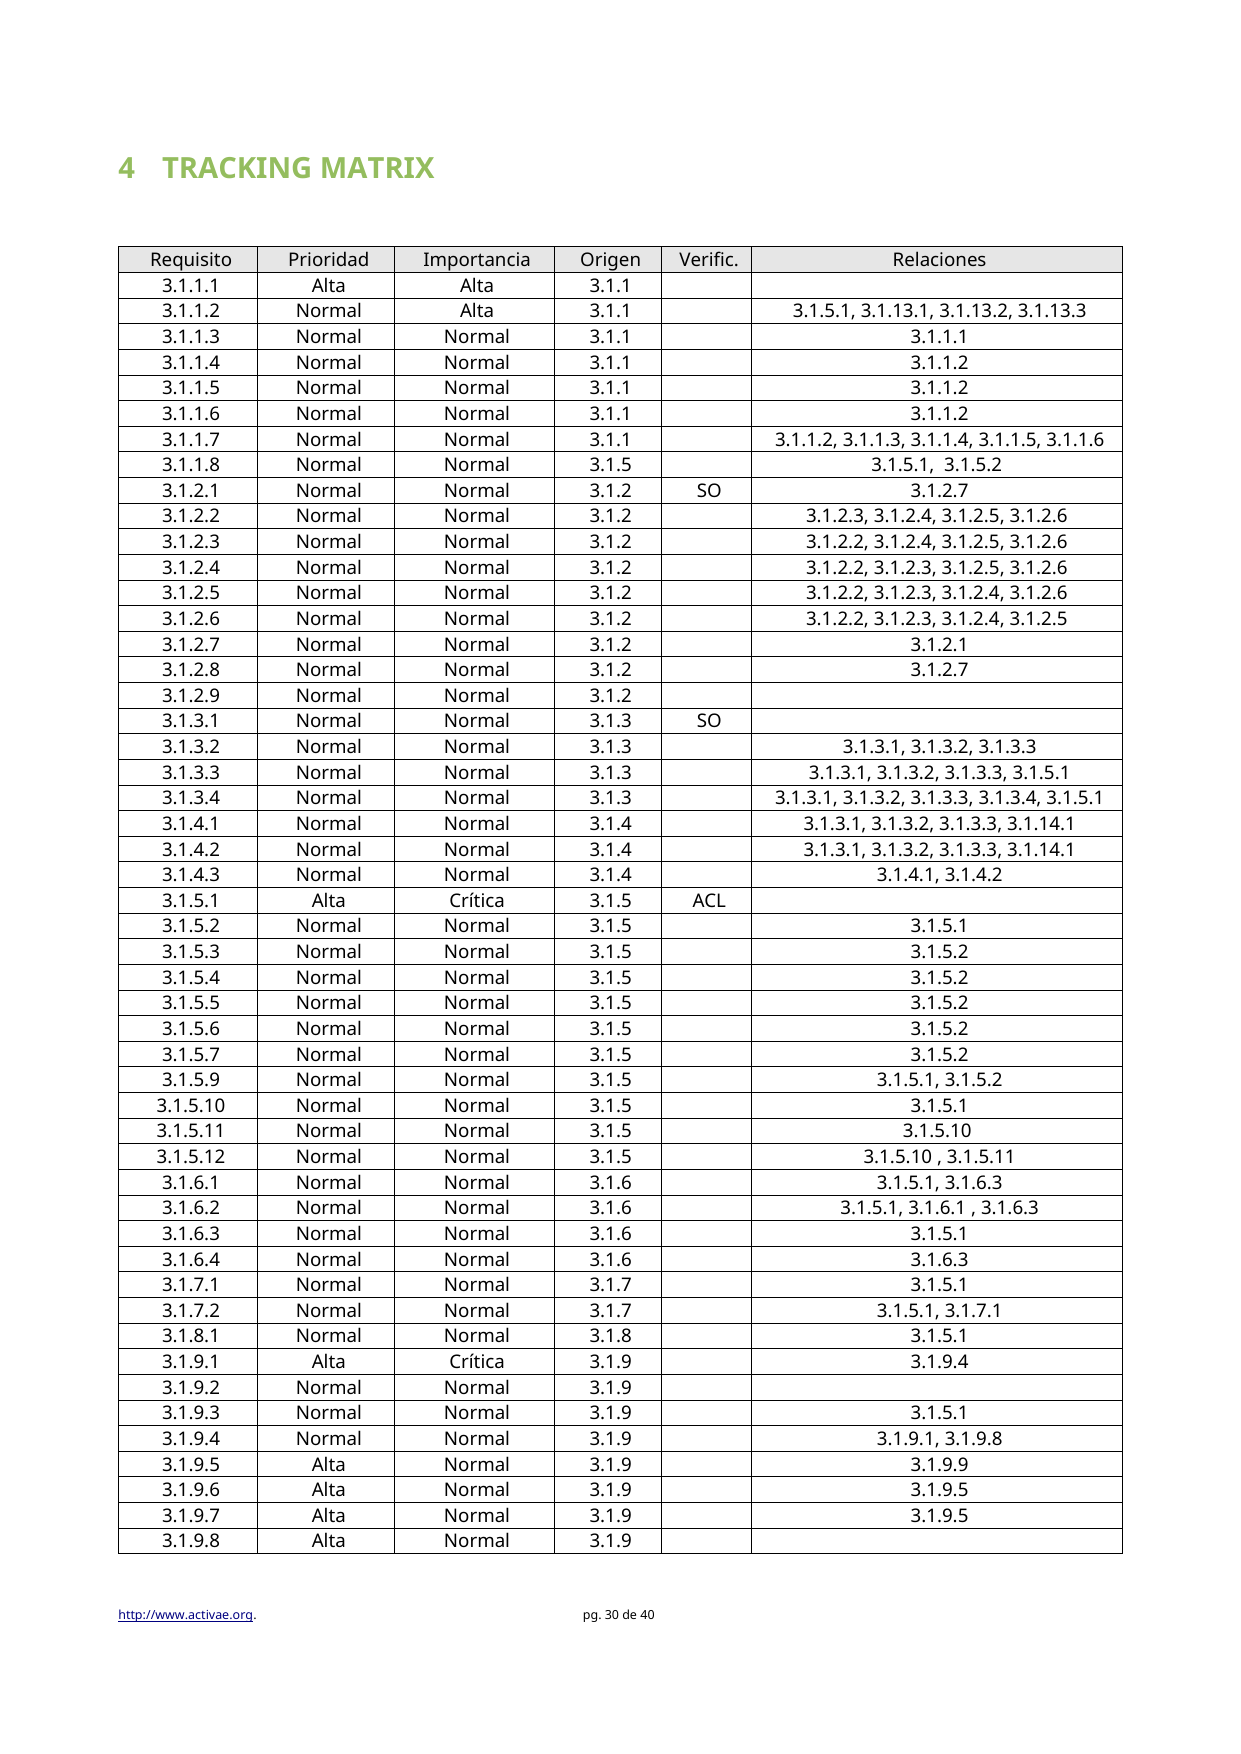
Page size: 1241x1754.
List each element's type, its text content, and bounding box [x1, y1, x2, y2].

table_cell Normal [395, 709, 554, 733]
table_cell 3.1.6.4 [119, 1247, 257, 1271]
table_cell 3.1.1.2, 3.1.1.3, 3.1.1.4, 3.1.1.5, 3.1.1.6 [752, 427, 1122, 451]
table_cell 3.1.2.7 [752, 478, 1122, 503]
table_cell Normal [395, 452, 554, 477]
table_cell 3.1.2.1 [119, 478, 257, 503]
table_cell 3.1.1 [555, 299, 661, 323]
table_cell Normal [395, 1196, 554, 1220]
table_cell [662, 1375, 751, 1399]
table_cell 3.1.2.7 [119, 632, 257, 656]
table_cell Normal [395, 965, 554, 989]
table_cell 3.1.8 [555, 1324, 661, 1348]
table_cell 3.1.5.2 [119, 914, 257, 938]
table_cell Normal [395, 683, 554, 708]
table_cell Normal [395, 1529, 554, 1553]
table_cell Normal [258, 1042, 394, 1066]
table_cell 3.1.5.1, 3.1.13.1, 3.1.13.2, 3.1.13.3 [752, 299, 1122, 323]
table_cell Normal [395, 991, 554, 1015]
table_cell 3.1.4 [555, 811, 661, 836]
table_cell Normal [395, 914, 554, 938]
table_cell 3.1.3 [555, 734, 661, 759]
table_cell Alta [258, 273, 394, 298]
table_cell Normal [258, 1298, 394, 1323]
table_cell Normal [395, 939, 554, 964]
table_cell [662, 1272, 751, 1297]
table_cell Normal [395, 1119, 554, 1143]
table_cell 3.1.5 [555, 939, 661, 964]
table_cell Normal [258, 376, 394, 400]
table_cell 3.1.5.1 [752, 1324, 1122, 1348]
table_cell 3.1.8.1 [119, 1324, 257, 1348]
table_cell Normal [258, 1196, 394, 1220]
table_cell Normal [258, 350, 394, 374]
table_cell Alta [258, 1529, 394, 1553]
table_cell Normal [395, 1324, 554, 1348]
table_cell Normal [258, 1093, 394, 1118]
table_cell 3.1.2.2, 3.1.2.3, 3.1.2.4, 3.1.2.6 [752, 581, 1122, 605]
table_cell [662, 581, 751, 605]
table_cell 3.1.6.3 [752, 1247, 1122, 1271]
table_cell Normal [395, 427, 554, 451]
table_cell [662, 1298, 751, 1323]
table_cell 3.1.9 [555, 1529, 661, 1553]
table_cell Normal [395, 1247, 554, 1271]
table_cell Normal [258, 709, 394, 733]
table_cell 3.1.1.2 [119, 299, 257, 323]
table_cell 3.1.1.2 [752, 401, 1122, 426]
table_cell 3.1.2.2, 3.1.2.3, 3.1.2.4, 3.1.2.5 [752, 606, 1122, 631]
table_cell 3.1.5 [555, 888, 661, 913]
table_cell 3.1.9 [555, 1503, 661, 1528]
table_cell 3.1.5 [555, 452, 661, 477]
table_cell [662, 683, 751, 708]
table_cell 3.1.6 [555, 1196, 661, 1220]
table_cell Normal [395, 1221, 554, 1246]
table_cell Normal [395, 760, 554, 784]
table_cell 3.1.1.2 [752, 376, 1122, 400]
table_cell ACL [662, 888, 751, 913]
table_cell Normal [258, 1324, 394, 1348]
table_cell 3.1.9 [555, 1452, 661, 1476]
table_cell Normal [258, 811, 394, 836]
table_cell Alta [258, 888, 394, 913]
table_cell Alta [258, 1477, 394, 1502]
table_cell [662, 862, 751, 887]
table_cell 3.1.1.3 [119, 324, 257, 349]
table_cell 3.1.2 [555, 683, 661, 708]
table_cell SO [662, 709, 751, 733]
table_cell 3.1.1.5 [119, 376, 257, 400]
table_cell Normal [395, 1272, 554, 1297]
table_cell Normal [258, 683, 394, 708]
table_cell Normal [395, 811, 554, 836]
table_cell [752, 1375, 1122, 1399]
table_cell Normal [395, 632, 554, 656]
table_cell 3.1.5.1 [752, 1401, 1122, 1425]
table_cell Normal [395, 376, 554, 400]
table_cell 3.1.2 [555, 478, 661, 503]
table_cell Normal [395, 1093, 554, 1118]
table_cell 3.1.4.2 [119, 837, 257, 861]
table_cell Normal [258, 1067, 394, 1092]
table_cell Normal [258, 452, 394, 477]
table_cell Normal [395, 606, 554, 631]
table_cell 3.1.1 [555, 273, 661, 298]
table_cell 3.1.5.1, 3.1.5.2 [752, 452, 1122, 477]
table_cell 3.1.9.5 [752, 1503, 1122, 1528]
table_cell 3.1.9 [555, 1349, 661, 1374]
table_cell 3.1.9 [555, 1477, 661, 1502]
table_cell 3.1.9.1, 3.1.9.8 [752, 1426, 1122, 1451]
table_cell Alta [395, 299, 554, 323]
table_cell 3.1.9.5 [752, 1477, 1122, 1502]
table_cell 3.1.4.1, 3.1.4.2 [752, 862, 1122, 887]
table_cell [662, 1452, 751, 1476]
table_cell 3.1.1 [555, 427, 661, 451]
table_cell Normal [258, 1016, 394, 1041]
table_cell [662, 324, 751, 349]
table_header Origen [555, 247, 661, 272]
table_cell Alta [258, 1349, 394, 1374]
table_cell 3.1.5.10 , 3.1.5.11 [752, 1144, 1122, 1169]
table_cell [662, 1016, 751, 1041]
table_cell 3.1.4.3 [119, 862, 257, 887]
table_cell 3.1.5 [555, 991, 661, 1015]
table_cell Normal [395, 350, 554, 374]
table_cell [662, 1503, 751, 1528]
table_cell 3.1.3.1, 3.1.3.2, 3.1.3.3, 3.1.3.4, 3.1.5.1 [752, 786, 1122, 810]
table_cell Normal [395, 1067, 554, 1092]
table_cell [662, 1144, 751, 1169]
table_cell [662, 555, 751, 579]
table_cell [662, 1426, 751, 1451]
table_cell [662, 760, 751, 784]
table_cell Normal [258, 555, 394, 579]
table_cell 3.1.3.2 [119, 734, 257, 759]
table_cell 3.1.5 [555, 1119, 661, 1143]
table_cell 3.1.6.1 [119, 1170, 257, 1194]
table_cell Normal [258, 401, 394, 426]
table_cell [662, 529, 751, 554]
table_header Relaciones [752, 247, 1122, 272]
table_cell 3.1.5.1, 3.1.5.2 [752, 1067, 1122, 1092]
table_cell 3.1.5 [555, 1144, 661, 1169]
table_cell Normal [395, 1452, 554, 1476]
table_cell 3.1.5.12 [119, 1144, 257, 1169]
table_cell 3.1.4 [555, 862, 661, 887]
table_cell Normal [258, 1221, 394, 1246]
table_cell Normal [258, 299, 394, 323]
table_cell 3.1.5.10 [119, 1093, 257, 1118]
table_cell Crítica [395, 888, 554, 913]
table_cell [662, 1401, 751, 1425]
table_cell 3.1.5.1 [119, 888, 257, 913]
table_cell 3.1.6 [555, 1170, 661, 1194]
table_cell Normal [395, 1170, 554, 1194]
table_cell [662, 1349, 751, 1374]
table_cell 3.1.2 [555, 555, 661, 579]
table_cell 3.1.2.8 [119, 657, 257, 682]
table_cell [662, 914, 751, 938]
table_cell Normal [258, 862, 394, 887]
table_cell Alta [395, 273, 554, 298]
table_cell 3.1.5.1 [752, 1272, 1122, 1297]
table_cell 3.1.1.2 [752, 350, 1122, 374]
table_cell Normal [258, 786, 394, 810]
table_cell 3.1.7.2 [119, 1298, 257, 1323]
table_cell Normal [395, 1503, 554, 1528]
table_cell [662, 811, 751, 836]
table_cell Normal [258, 1426, 394, 1451]
table_cell Normal [395, 1144, 554, 1169]
table_cell 3.1.1 [555, 324, 661, 349]
table_cell 3.1.6 [555, 1221, 661, 1246]
table_cell Normal [258, 734, 394, 759]
table_cell Normal [395, 734, 554, 759]
table_cell Normal [258, 1170, 394, 1194]
table_cell 3.1.2 [555, 504, 661, 528]
table_cell Normal [395, 504, 554, 528]
table_cell [662, 452, 751, 477]
table_cell 3.1.3.4 [119, 786, 257, 810]
table_cell Normal [258, 1119, 394, 1143]
table_cell 3.1.5.2 [752, 1016, 1122, 1041]
table_cell 3.1.7 [555, 1272, 661, 1297]
table_cell 3.1.6.3 [119, 1221, 257, 1246]
table_cell 3.1.3.3 [119, 760, 257, 784]
table_cell 3.1.1 [555, 376, 661, 400]
table_cell [662, 427, 751, 451]
table_cell [662, 1221, 751, 1246]
table_cell 3.1.3.1, 3.1.3.2, 3.1.3.3, 3.1.14.1 [752, 837, 1122, 861]
table_cell 3.1.9.9 [752, 1452, 1122, 1476]
table_cell 3.1.2.3 [119, 529, 257, 554]
table_cell Alta [258, 1452, 394, 1476]
table_cell 3.1.1.1 [119, 273, 257, 298]
table_cell Normal [395, 581, 554, 605]
table_cell Normal [395, 862, 554, 887]
table_cell [662, 606, 751, 631]
table_cell [662, 991, 751, 1015]
table_cell 3.1.2.6 [119, 606, 257, 631]
table_cell 3.1.1 [555, 350, 661, 374]
table_cell Normal [395, 1426, 554, 1451]
table_cell [752, 888, 1122, 913]
table_cell 3.1.2 [555, 632, 661, 656]
table_cell 3.1.1.4 [119, 350, 257, 374]
table_cell Normal [258, 760, 394, 784]
table_cell [662, 273, 751, 298]
table_cell 3.1.3.1 [119, 709, 257, 733]
table_cell 3.1.3 [555, 709, 661, 733]
table_cell [662, 1119, 751, 1143]
table_cell 3.1.3.1, 3.1.3.2, 3.1.3.3, 3.1.14.1 [752, 811, 1122, 836]
table_cell 3.1.7 [555, 1298, 661, 1323]
table_cell 3.1.2.2, 3.1.2.4, 3.1.2.5, 3.1.2.6 [752, 529, 1122, 554]
table_cell Normal [258, 427, 394, 451]
table_cell [662, 786, 751, 810]
table_cell 3.1.5 [555, 1067, 661, 1092]
table_cell 3.1.4.1 [119, 811, 257, 836]
table_header Prioridad [258, 247, 394, 272]
table_cell [752, 1529, 1122, 1553]
table_cell [662, 299, 751, 323]
table_cell 3.1.2.1 [752, 632, 1122, 656]
table_cell 3.1.2.2, 3.1.2.3, 3.1.2.5, 3.1.2.6 [752, 555, 1122, 579]
table_cell 3.1.9.8 [119, 1529, 257, 1553]
table_cell 3.1.3 [555, 760, 661, 784]
table_cell 3.1.9.1 [119, 1349, 257, 1374]
table_cell Normal [258, 1144, 394, 1169]
table_cell Normal [258, 478, 394, 503]
table_cell 3.1.2.3, 3.1.2.4, 3.1.2.5, 3.1.2.6 [752, 504, 1122, 528]
table_cell Normal [395, 478, 554, 503]
table_cell Normal [258, 324, 394, 349]
table_cell Normal [395, 1477, 554, 1502]
table_cell Normal [395, 1016, 554, 1041]
table_header Requisito [119, 247, 257, 272]
table_cell 3.1.1.7 [119, 427, 257, 451]
subtitle TRACKING MATRIX [118, 148, 1122, 187]
table_cell Normal [395, 324, 554, 349]
table_cell 3.1.5 [555, 1093, 661, 1118]
table_cell [662, 1170, 751, 1194]
table_cell [662, 1529, 751, 1553]
table_cell 3.1.9.7 [119, 1503, 257, 1528]
table_cell 3.1.5 [555, 965, 661, 989]
table_cell 3.1.4 [555, 837, 661, 861]
table_cell 3.1.5 [555, 1042, 661, 1066]
table_cell 3.1.5.1 [752, 1093, 1122, 1118]
table_cell 3.1.2.5 [119, 581, 257, 605]
table_cell [662, 837, 751, 861]
table_cell 3.1.1.8 [119, 452, 257, 477]
table_cell 3.1.5.2 [752, 1042, 1122, 1066]
table_cell 3.1.9.3 [119, 1401, 257, 1425]
table_cell 3.1.5.2 [752, 939, 1122, 964]
table_cell 3.1.2.9 [119, 683, 257, 708]
table_cell Crítica [395, 1349, 554, 1374]
table_cell [662, 1042, 751, 1066]
table_cell [662, 401, 751, 426]
table_cell [662, 1247, 751, 1271]
table_cell [752, 709, 1122, 733]
table_cell 3.1.5.1, 3.1.6.1 , 3.1.6.3 [752, 1196, 1122, 1220]
table_cell 3.1.9.2 [119, 1375, 257, 1399]
table_cell Normal [395, 786, 554, 810]
table_cell 3.1.1 [555, 401, 661, 426]
table_cell 3.1.5.9 [119, 1067, 257, 1092]
table_cell Normal [395, 1298, 554, 1323]
table_cell Normal [395, 555, 554, 579]
table_cell [752, 683, 1122, 708]
table_cell Normal [258, 529, 394, 554]
table_cell 3.1.1.1 [752, 324, 1122, 349]
table_cell Normal [395, 837, 554, 861]
table_cell Normal [258, 914, 394, 938]
table_cell 3.1.2.7 [752, 657, 1122, 682]
table_cell [662, 1093, 751, 1118]
table_cell 3.1.9 [555, 1426, 661, 1451]
table_cell 3.1.5.1 [752, 914, 1122, 938]
table_cell 3.1.2 [555, 657, 661, 682]
table_cell 3.1.5.4 [119, 965, 257, 989]
table_cell Alta [258, 1503, 394, 1528]
table_cell [662, 734, 751, 759]
table_cell [662, 1477, 751, 1502]
table_cell 3.1.5.6 [119, 1016, 257, 1041]
table_cell 3.1.2 [555, 606, 661, 631]
table_cell 3.1.9.4 [119, 1426, 257, 1451]
table_cell [662, 657, 751, 682]
table_cell Normal [395, 1375, 554, 1399]
table_cell [662, 632, 751, 656]
table_cell 3.1.2 [555, 581, 661, 605]
table_cell 3.1.3.1, 3.1.3.2, 3.1.3.3, 3.1.5.1 [752, 760, 1122, 784]
table_cell 3.1.5 [555, 914, 661, 938]
table_cell Normal [258, 606, 394, 631]
table_cell 3.1.6 [555, 1247, 661, 1271]
table_cell 3.1.5.3 [119, 939, 257, 964]
table_cell Normal [258, 1247, 394, 1271]
table_cell Normal [258, 581, 394, 605]
table_cell [662, 1067, 751, 1092]
table_cell 3.1.1.6 [119, 401, 257, 426]
table_cell 3.1.9 [555, 1375, 661, 1399]
table_cell Normal [258, 965, 394, 989]
table_cell 3.1.9.5 [119, 1452, 257, 1476]
table_cell 3.1.5.2 [752, 991, 1122, 1015]
table_cell [662, 939, 751, 964]
table_cell Normal [258, 1272, 394, 1297]
table_cell Normal [258, 632, 394, 656]
table_cell 3.1.3 [555, 786, 661, 810]
table_cell 3.1.2.4 [119, 555, 257, 579]
table_cell 3.1.5.10 [752, 1119, 1122, 1143]
table_cell Normal [258, 1375, 394, 1399]
table_cell Normal [258, 657, 394, 682]
table_cell [662, 350, 751, 374]
table_cell Normal [395, 529, 554, 554]
table_cell 3.1.9 [555, 1401, 661, 1425]
table_cell Normal [258, 837, 394, 861]
table_cell [662, 1196, 751, 1220]
table_cell Normal [258, 991, 394, 1015]
table_cell 3.1.6.2 [119, 1196, 257, 1220]
table_header Importancia [395, 247, 554, 272]
table_cell 3.1.5.2 [752, 965, 1122, 989]
table_cell [662, 376, 751, 400]
table_header Verific. [662, 247, 751, 272]
table_cell Normal [395, 1401, 554, 1425]
table_cell 3.1.5.1, 3.1.6.3 [752, 1170, 1122, 1194]
table_cell Normal [395, 401, 554, 426]
table_cell Normal [395, 657, 554, 682]
table_cell 3.1.5.7 [119, 1042, 257, 1066]
table_cell [752, 273, 1122, 298]
table_cell 3.1.2 [555, 529, 661, 554]
table_cell 3.1.3.1, 3.1.3.2, 3.1.3.3 [752, 734, 1122, 759]
table_cell 3.1.9.4 [752, 1349, 1122, 1374]
table_cell [662, 1324, 751, 1348]
table_cell [662, 504, 751, 528]
table_cell Normal [258, 1401, 394, 1425]
table_cell 3.1.7.1 [119, 1272, 257, 1297]
table_cell 3.1.5 [555, 1016, 661, 1041]
table_cell Normal [258, 504, 394, 528]
table_cell [662, 965, 751, 989]
table_cell Normal [258, 939, 394, 964]
table_cell 3.1.5.5 [119, 991, 257, 1015]
table_cell 3.1.5.11 [119, 1119, 257, 1143]
table_cell Normal [395, 1042, 554, 1066]
table_cell 3.1.9.6 [119, 1477, 257, 1502]
table_cell 3.1.5.1 [752, 1221, 1122, 1246]
table_cell SO [662, 478, 751, 503]
table_cell 3.1.5.1, 3.1.7.1 [752, 1298, 1122, 1323]
table_cell 3.1.2.2 [119, 504, 257, 528]
